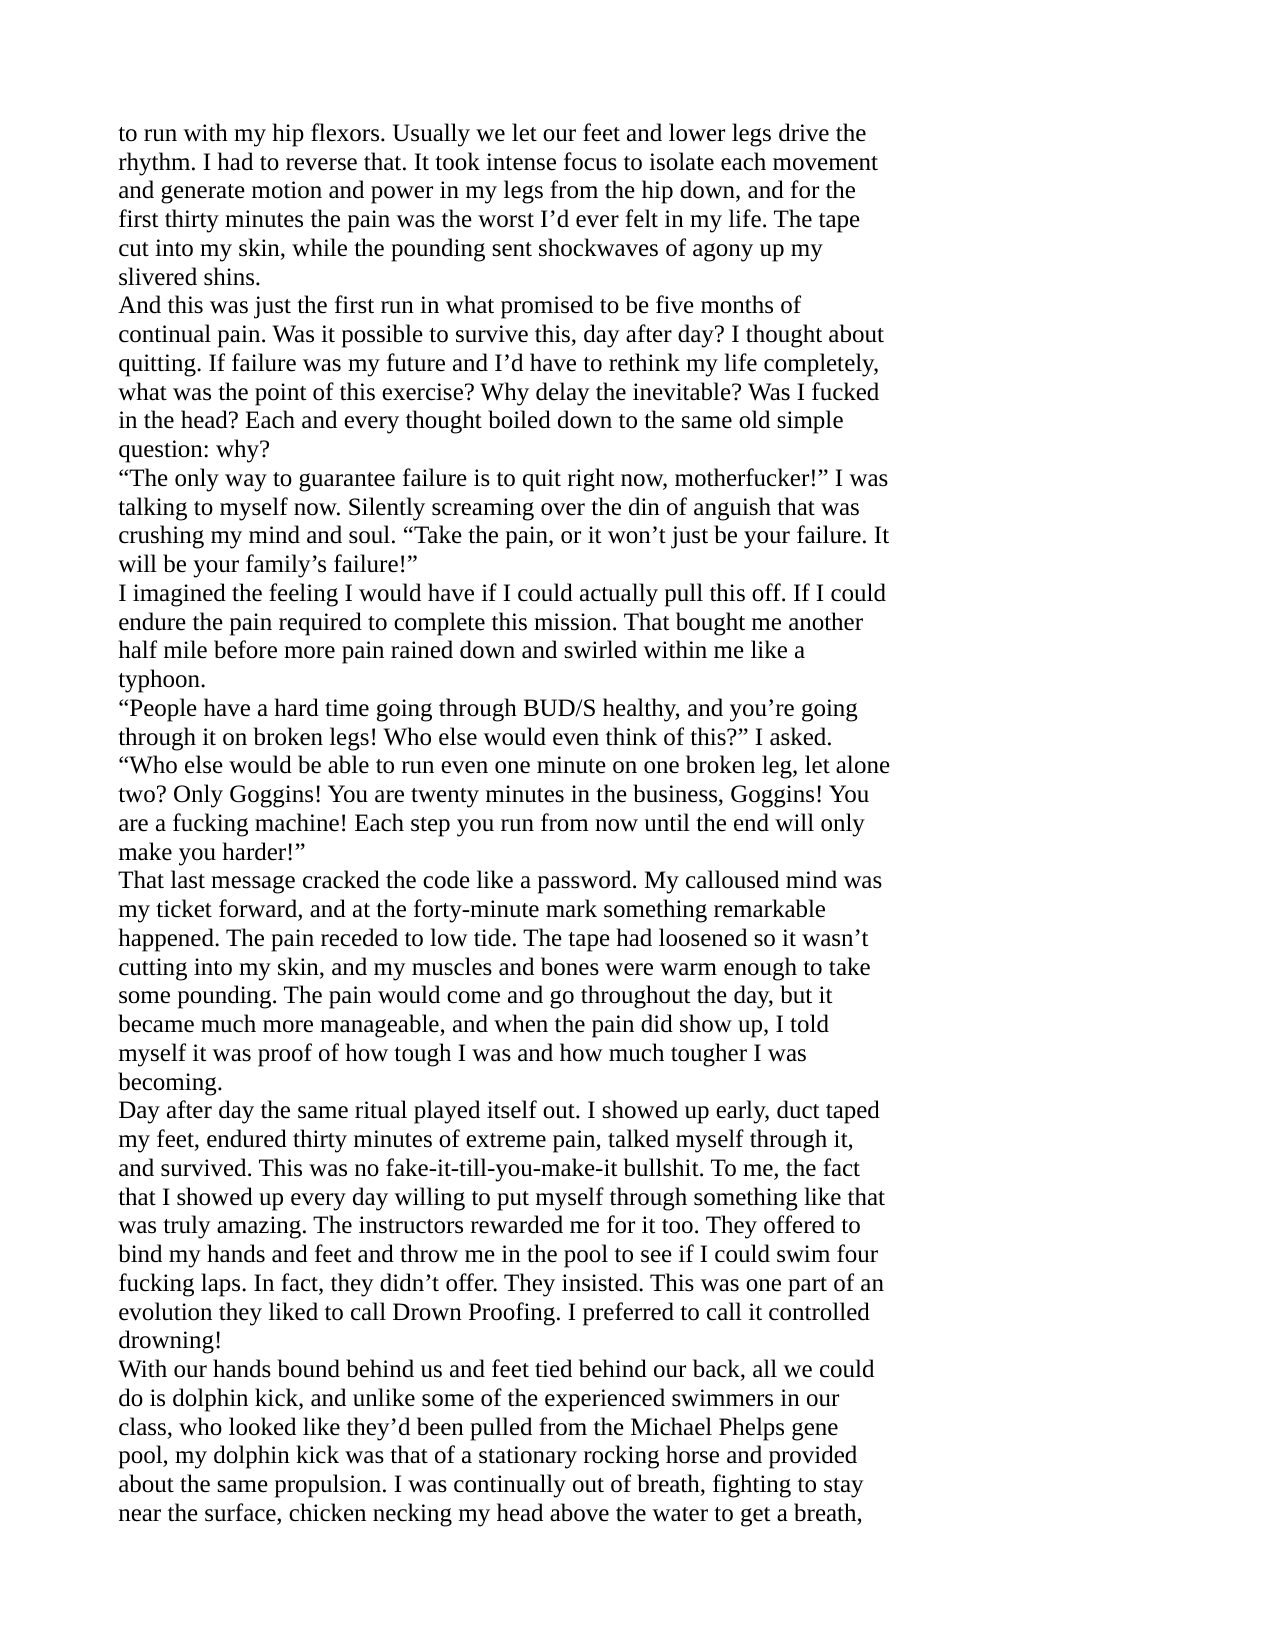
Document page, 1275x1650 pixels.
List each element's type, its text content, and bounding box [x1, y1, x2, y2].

text myself it was proof of how tough I was and how much tougher I was [118, 1038, 1157, 1067]
text that I showed up every day willing to put myself through something like that [118, 1182, 1157, 1211]
text bind my hands and feet and throw me in the pool to see if I could swim four [118, 1239, 1157, 1268]
text to run with my hip flexors. Usually we let our feet and lower legs drive the [118, 118, 1157, 147]
text some pounding. The pain would come and go throughout the day, but it [118, 981, 1157, 1009]
text That last message cracked the code like a password. My calloused mind was [118, 866, 1157, 894]
text about the same propulsion. I was continually out of breath, fighting to stay [118, 1469, 1157, 1498]
text my ticket forward, and at the forty-minute mark something remarkable [118, 894, 1157, 923]
text typhoon. [118, 664, 1157, 693]
text talking to myself now. Silently screaming over the din of anguish that was [118, 492, 1157, 521]
text are a fucking machine! Each step you run from now until the end will only [118, 808, 1157, 837]
text Day after day the same ritual played itself out. I showed up early, duct taped [118, 1096, 1157, 1124]
text I imagined the feeling I would have if I could actually pull this off. If I could [118, 578, 1157, 607]
text drowning! [118, 1326, 1157, 1354]
text evolution they liked to call Drown Proofing. I preferred to call it controlled [118, 1297, 1157, 1326]
text slivered shins. [118, 262, 1157, 291]
text near the surface, chicken necking my head above the water to get a breath, [118, 1498, 1157, 1527]
text question: why? [118, 434, 1157, 463]
text half mile before more pain rained down and swirled within me like a [118, 636, 1157, 664]
text cutting into my skin, and my muscles and bones were warm enough to take [118, 952, 1157, 981]
text “The only way to guarantee failure is to quit right now, motherfucker!” I was [118, 463, 1157, 492]
text becoming. [118, 1067, 1157, 1096]
text crushing my mind and soul. “Take the pain, or it won’t just be your failure. It [118, 521, 1157, 549]
text my feet, endured thirty minutes of extreme pain, talked myself through it, [118, 1124, 1157, 1153]
text pool, my dolphin kick was that of a stationary rocking horse and provided [118, 1441, 1157, 1469]
text “People have a hard time going through BUD/S healthy, and you’re going [118, 693, 1157, 722]
text what was the point of this exercise? Why delay the inevitable? Was I fucked [118, 377, 1157, 406]
text and survived. This was no fake-it-till-you-make-it bullshit. To me, the fact [118, 1153, 1157, 1182]
text happened. The pain receded to low tide. The tape had loosened so it wasn’t [118, 923, 1157, 952]
text and generate motion and power in my legs from the hip down, and for the [118, 176, 1157, 204]
text first thirty minutes the pain was the worst I’d ever felt in my life. The tape [118, 204, 1157, 233]
text class, who looked like they’d been pulled from the Michael Phelps gene [118, 1412, 1157, 1441]
text fucking laps. In fact, they didn’t offer. They insisted. This was one part of an [118, 1268, 1157, 1297]
text will be your family’s failure!” [118, 549, 1157, 578]
text make you harder!” [118, 837, 1157, 866]
text With our hands bound behind us and feet tied behind our back, all we could [118, 1354, 1157, 1383]
text cut into my skin, while the pounding sent shockwaves of agony up my [118, 233, 1157, 262]
text “Who else would be able to run even one minute on one broken leg, let alone [118, 751, 1157, 779]
text became much more manageable, and when the pain did show up, I told [118, 1009, 1157, 1038]
text through it on broken legs! Who else would even think of this?” I asked. [118, 722, 1157, 751]
text endure the pain required to complete this mission. That bought me another [118, 607, 1157, 636]
text do is dolphin kick, and unlike some of the experienced swimmers in our [118, 1383, 1157, 1412]
text And this was just the first run in what promised to be five months of [118, 291, 1157, 319]
text rhythm. I had to reverse that. It took intense focus to isolate each movement [118, 147, 1157, 176]
text quitting. If failure was my future and I’d have to rethink my life completely, [118, 348, 1157, 377]
text in the head? Each and every thought boiled down to the same old simple [118, 406, 1157, 434]
text two? Only Goggins! You are twenty minutes in the business, Goggins! You [118, 779, 1157, 808]
text was truly amazing. The instructors rewarded me for it too. They offered to [118, 1211, 1157, 1239]
text continual pain. Was it possible to survive this, day after day? I thought about [118, 319, 1157, 348]
